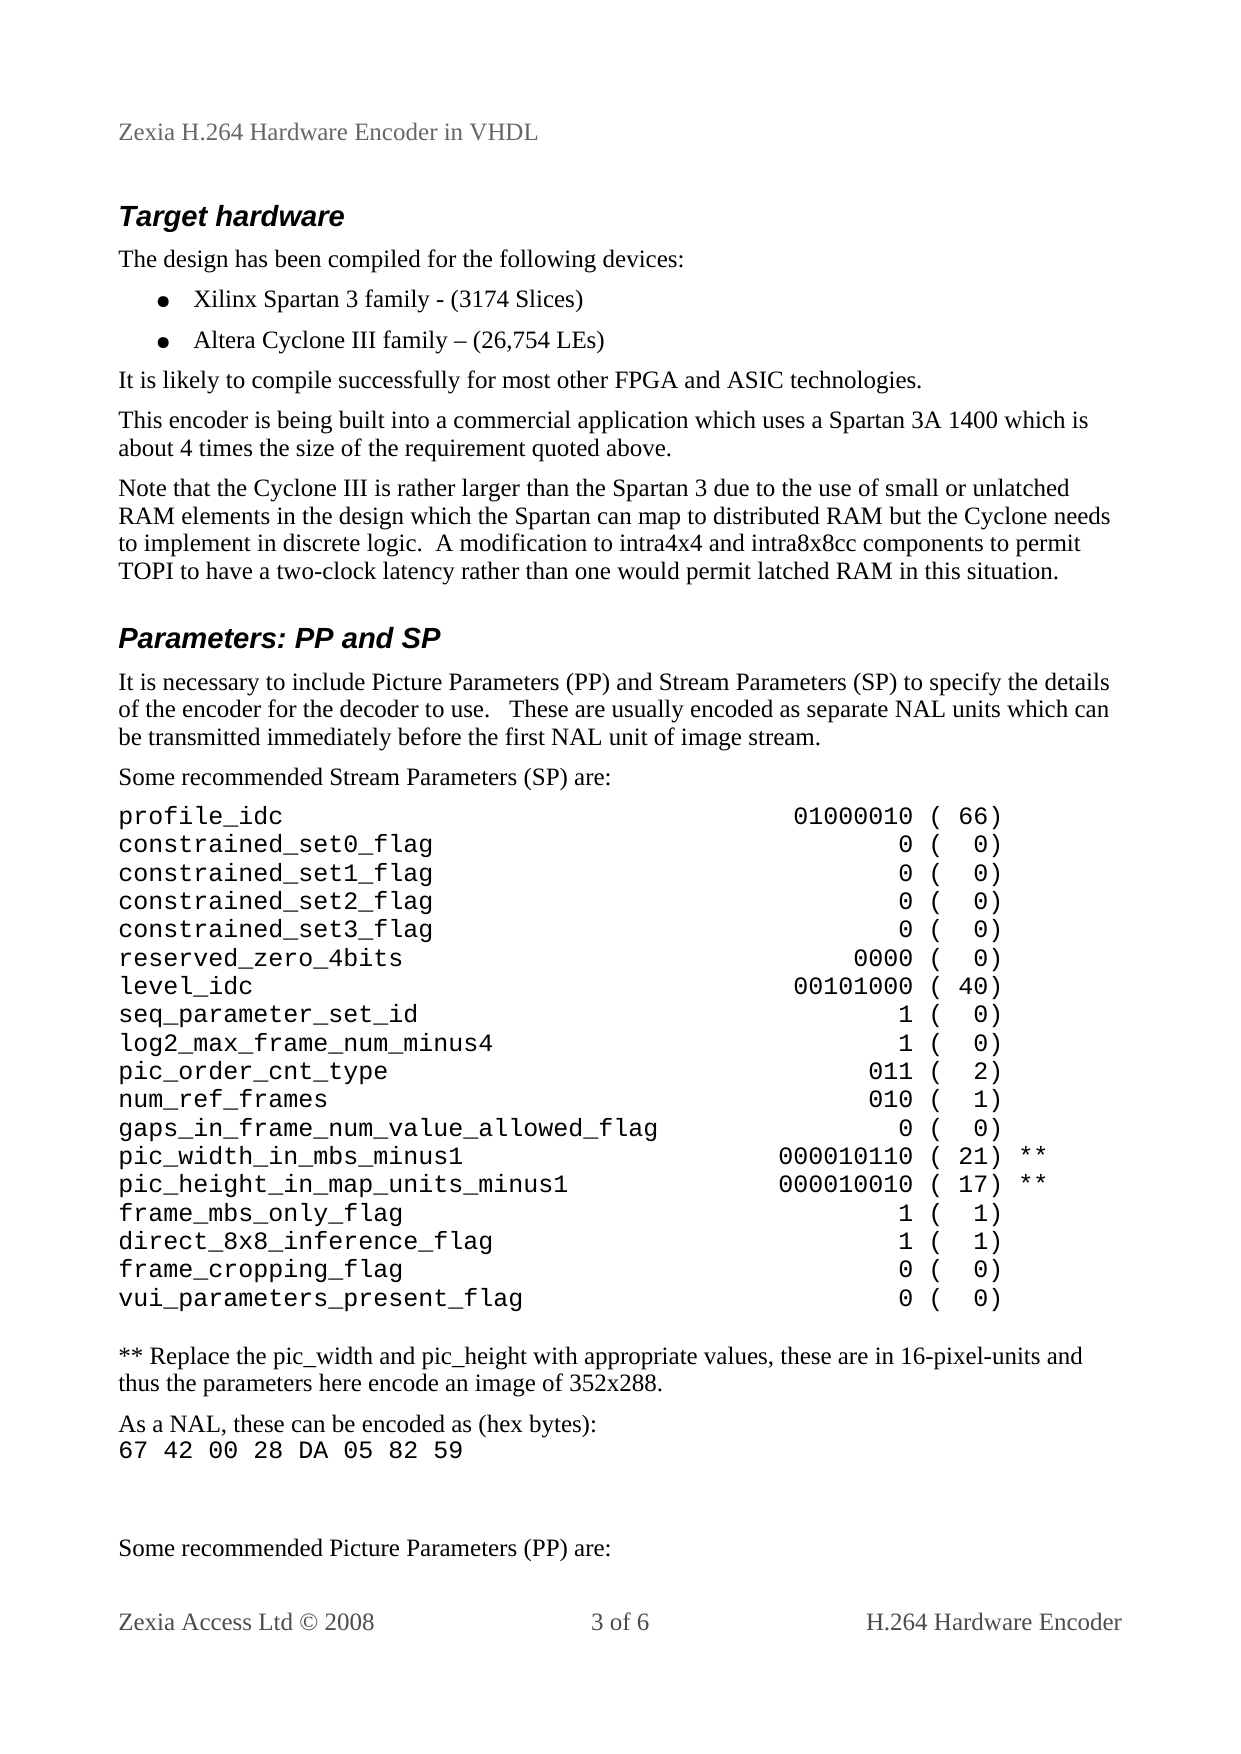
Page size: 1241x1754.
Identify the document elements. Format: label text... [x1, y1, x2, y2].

text log2_max_frame_num_minus4 1 ( 0) [118, 1030, 1122, 1058]
text direct_8x8_inference_flag 1 ( 1) [118, 1228, 1122, 1257]
text constrained_set0_flag 0 ( 0) [118, 832, 1122, 860]
text reserved_zero_4bits 0000 ( 0) [118, 945, 1122, 973]
list Altera Cyclone III family – (26,754 LEs) [156, 326, 1122, 353]
text num_ref_frames 010 ( 1) [118, 1087, 1122, 1115]
text Note that the Cyclone III is rather larger than the Spartan 3 due to the use of small or unlatched RAM elements in the design which the Spartan can map to distributed RAM but the Cyclone needs to implement in discrete logic. A modification to intra4x4 and intra8x8cc components to permit TOPI to have a two-clock latency rather than one would permit latched RAM in this situation. [118, 474, 1122, 585]
text The design has been compiled for the following devices: [118, 245, 1122, 273]
text pic_order_cnt_type 011 ( 2) [118, 1058, 1122, 1087]
text This encoder is being built into a commercial application which uses a Spartan 3A 1400 which is about 4 times the size of the requirement quoted above. [118, 406, 1122, 462]
text It is likely to compile successfully for most other FPGA and ASIC technologies. [118, 366, 1122, 394]
subtitle Parameters: PP and SP [118, 622, 1122, 655]
text It is necessary to include Picture Parameters (PP) and Stream Parameters (SP) to specify the details of the encoder for the decoder to use. These are usually encoded as separate NAL units which can be transmitted immediately before the first NAL unit of image stream. [118, 668, 1122, 751]
text frame_cropping_flag 0 ( 0) [118, 1257, 1122, 1285]
text constrained_set1_flag 0 ( 0) [118, 860, 1122, 888]
list Xilinx Spartan 3 family - (3174 Slices) [156, 286, 1122, 313]
text Some recommended Picture Parameters (PP) are: [118, 1534, 1122, 1562]
text constrained_set3_flag 0 ( 0) [118, 917, 1122, 945]
text ** Replace the pic_width and pic_height with appropriate values, these are in 16-pixel-units and thus the parameters here encode an image of 352x288. [118, 1342, 1122, 1397]
text pic_height_in_map_units_minus1 000010010 ( 17) ** [118, 1172, 1122, 1200]
subtitle Target hardware [118, 200, 1122, 233]
text Some recommended Stream Parameters (SP) are: [118, 763, 1122, 791]
text 67 42 00 28 DA 05 82 59 [118, 1437, 1122, 1466]
text As a NAL, these can be encoded as (hex bytes): [118, 1410, 1122, 1437]
text frame_mbs_only_flag 1 ( 1) [118, 1200, 1122, 1228]
text gaps_in_frame_num_value_allowed_flag 0 ( 0) [118, 1115, 1122, 1143]
text pic_width_in_mbs_minus1 000010110 ( 21) ** [118, 1143, 1122, 1172]
text level_idc 00101000 ( 40) [118, 973, 1122, 1002]
text profile_idc 01000010 ( 66) [118, 803, 1122, 832]
text vui_parameters_present_flag 0 ( 0) [118, 1285, 1122, 1313]
text seq_parameter_set_id 1 ( 0) [118, 1002, 1122, 1030]
text constrained_set2_flag 0 ( 0) [118, 888, 1122, 917]
